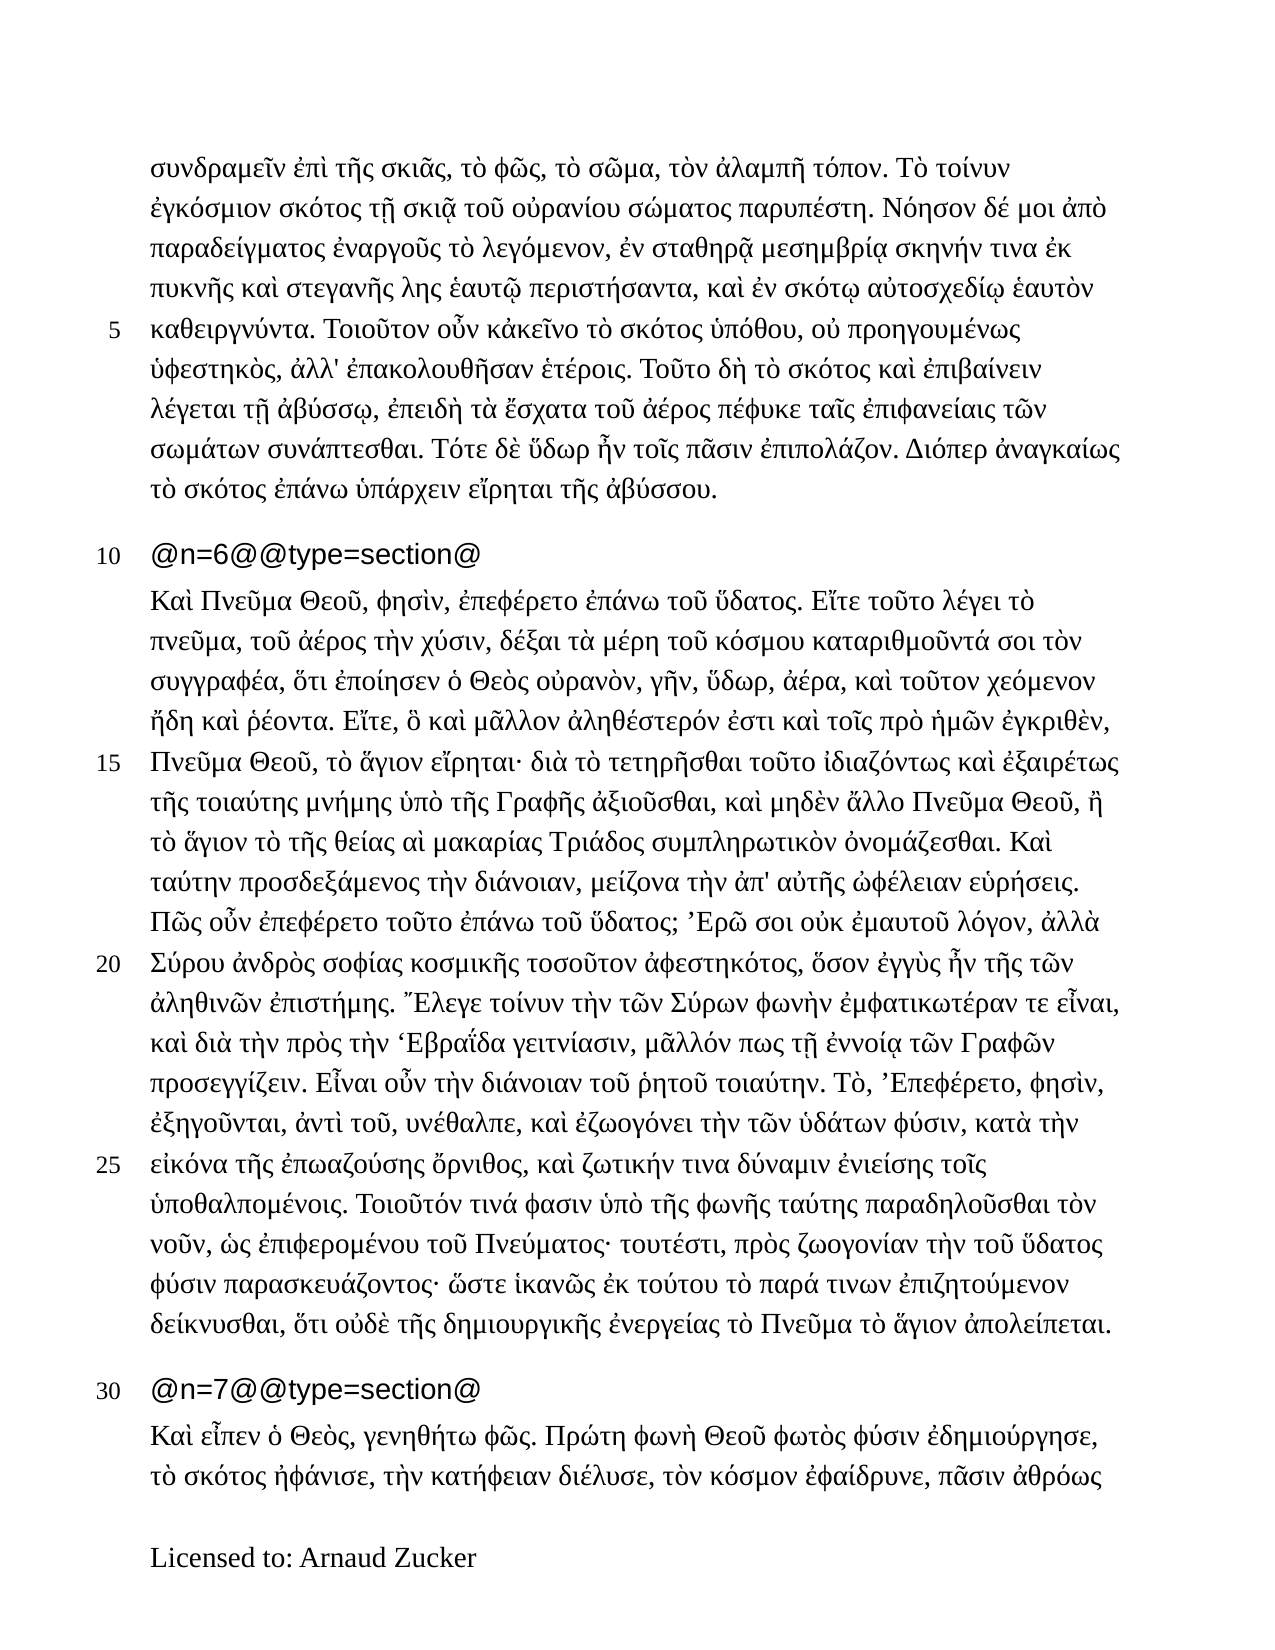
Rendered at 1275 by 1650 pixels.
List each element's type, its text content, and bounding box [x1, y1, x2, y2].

text Καὶ Πνεῦμα Θεοῦ, ϕησὶν, ἐπεϕέρετο ἐπάνω τοῦ ὕδατος. Εἴτε τοῦτο λέγει τὸ πνεῦμα, τοῦ ἀέρος τὴν χύσιν, δέξαι τὰ μέρη τοῦ κόσμου καταριθμοῦντά σοι τὸν συγγραϕέα, ὅτι ἐποίησεν ὁ Θεὸς οὐρανὸν, γῆν, ὕδωρ, ἀέρα, καὶ τοῦτον χεόμενον ἤδη καὶ ῥέοντα. Εἴτε, ὃ καὶ μᾶλλον ἀληθέστερόν ἐστι καὶ τοῖς πρὸ ἡμῶν ἐγκριθὲν, Πνεῦμα Θεοῦ, τὸ ἅγιον εἴρηται· διὰ τὸ τετηρῆσθαι τοῦτο ἰδιαζόντως καὶ ἐξαιρέτως τῆς τοιαύτης μνήμης ὑπὸ τῆς Γραϕῆς ἀξιοῦσθαι, καὶ μηδὲν ἄλλο Πνεῦμα Θεοῦ, ἢ τὸ ἅγιον τὸ τῆς θείας αὶ μακαρίας Τριάδος συμπληρωτικὸν ὀνομάζεσθαι. Καὶ ταύτην προσδεξάμενος τὴν διάνοιαν, μείζονα τὴν ἀπ' αὐτῆς ὠϕέλειαν εὑρήσεις. Πῶς οὖν ἐπεϕέρετο τοῦτο ἐπάνω τοῦ ὕδατος; ’Ερῶ σοι οὐκ ἐμαυτοῦ λόγον, ἀλλὰ Σύρου ἀνδρὸς σοϕίας κοσμικῆς τοσοῦτον ἀϕεστηκότος, ὅσον ἐγγὺς ἦν τῆς τῶν ἀληθινῶν ἐπιστήμης. ῎Ελεγε τοίνυν τὴν τῶν Σύρων ϕωνὴν ἐμϕατικωτέραν τε εἶναι, καὶ διὰ τὴν πρὸς τὴν ‘Εβραΐδα γειτνίασιν, μᾶλλόν πως τῇ ἐννοίᾳ τῶν Γραϕῶν προσεγγίζειν. Εἶναι οὖν τὴν διάνοιαν τοῦ ῥητοῦ τοιαύτην. Τὸ, ’Επεϕέρετο, ϕησὶν, ἐξηγοῦνται, ἀντὶ τοῦ, υνέθαλπε, καὶ ἐζωογόνει τὴν τῶν ὑδάτων ϕύσιν, κατὰ τὴν εἰκόνα τῆς ἐπωαζούσης ὄρνιθος, καὶ ζωτικήν τινα δύναμιν ἐνιείσης τοῖς ὑποθαλπομένοις. Τοιοῦτόν τινά ϕασιν ὑπὸ τῆς ϕωνῆς ταύτης παραδηλοῦσθαι τὸν νοῦν, ὡς ἐπιϕερομένου τοῦ Πνεύματος· τουτέστι, πρὸς ζωογονίαν τὴν τοῦ ὕδατος ϕύσιν παρασκευάζοντος· ὥστε ἱκανῶς ἐκ τούτου τὸ παρά τινων ἐπιζητούμενον δείκνυσθαι, ὅτι οὐδὲ τῆς δημιουργικῆς ἐνεργείας τὸ Πνεῦμα τὸ ἅγιον ἀπολείπεται. [150, 583, 1125, 1340]
text συνδραμεῖν ἐπὶ τῆς σκιᾶς, τὸ ϕῶς, τὸ σῶμα, τὸν ἀλαμπῆ τόπον. Τὸ τοίνυν ἐγκόσμιον σκότος τῇ σκιᾷ τοῦ οὐρανίου σώματος παρυπέστη. Νόησον δέ μοι ἀπὸ παραδείγματος ἐναργοῦς τὸ λεγόμενον, ἐν σταθηρᾷ μεσημβρίᾳ σκηνήν τινα ἐκ πυκνῆς καὶ στεγανῆς λης ἑαυτῷ περιστήσαντα, καὶ ἐν σκότῳ αὐτοσχεδίῳ ἑαυτὸν καθειργνύντα. Τοιοῦτον οὖν κἀκεῖνο τὸ σκότος ὑπόθου, οὐ προηγουμένως ὑϕεστηκὸς, ἀλλ' ἐπακολουθῆσαν ἑτέροις. Τοῦτο δὴ τὸ σκότος καὶ ἐπιβαίνειν λέγεται τῇ ἀβύσσῳ, ἐπειδὴ τὰ ἔσχατα τοῦ ἀέρος πέϕυκε ταῖς ἐπιϕανείαις τῶν σωμάτων συνάπτεσθαι. Τότε δὲ ὕδωρ ἦν τοῖς πᾶσιν ἐπιπολάζον. Διόπερ ἀναγκαίως τὸ σκότος ἐπάνω ὑπάρχειν εἴρηται τῆς ἀβύσσου. [150, 150, 1125, 505]
text Καὶ εἶπεν ὁ Θεὸς, γενηθήτω ϕῶς. Πρώτη ϕωνὴ Θεοῦ ϕωτὸς ϕύσιν ἐδημιούργησε, τὸ σκότος ἠϕάνισε, τὴν κατήϕειαν διέλυσε, τὸν κόσμον ἐϕαίδρυνε, πᾶσιν ἀθρόως [150, 1418, 1125, 1492]
subtitle @n=6@@type=section@ [150, 537, 1125, 570]
subtitle @n=7@@type=section@ [150, 1372, 1125, 1405]
